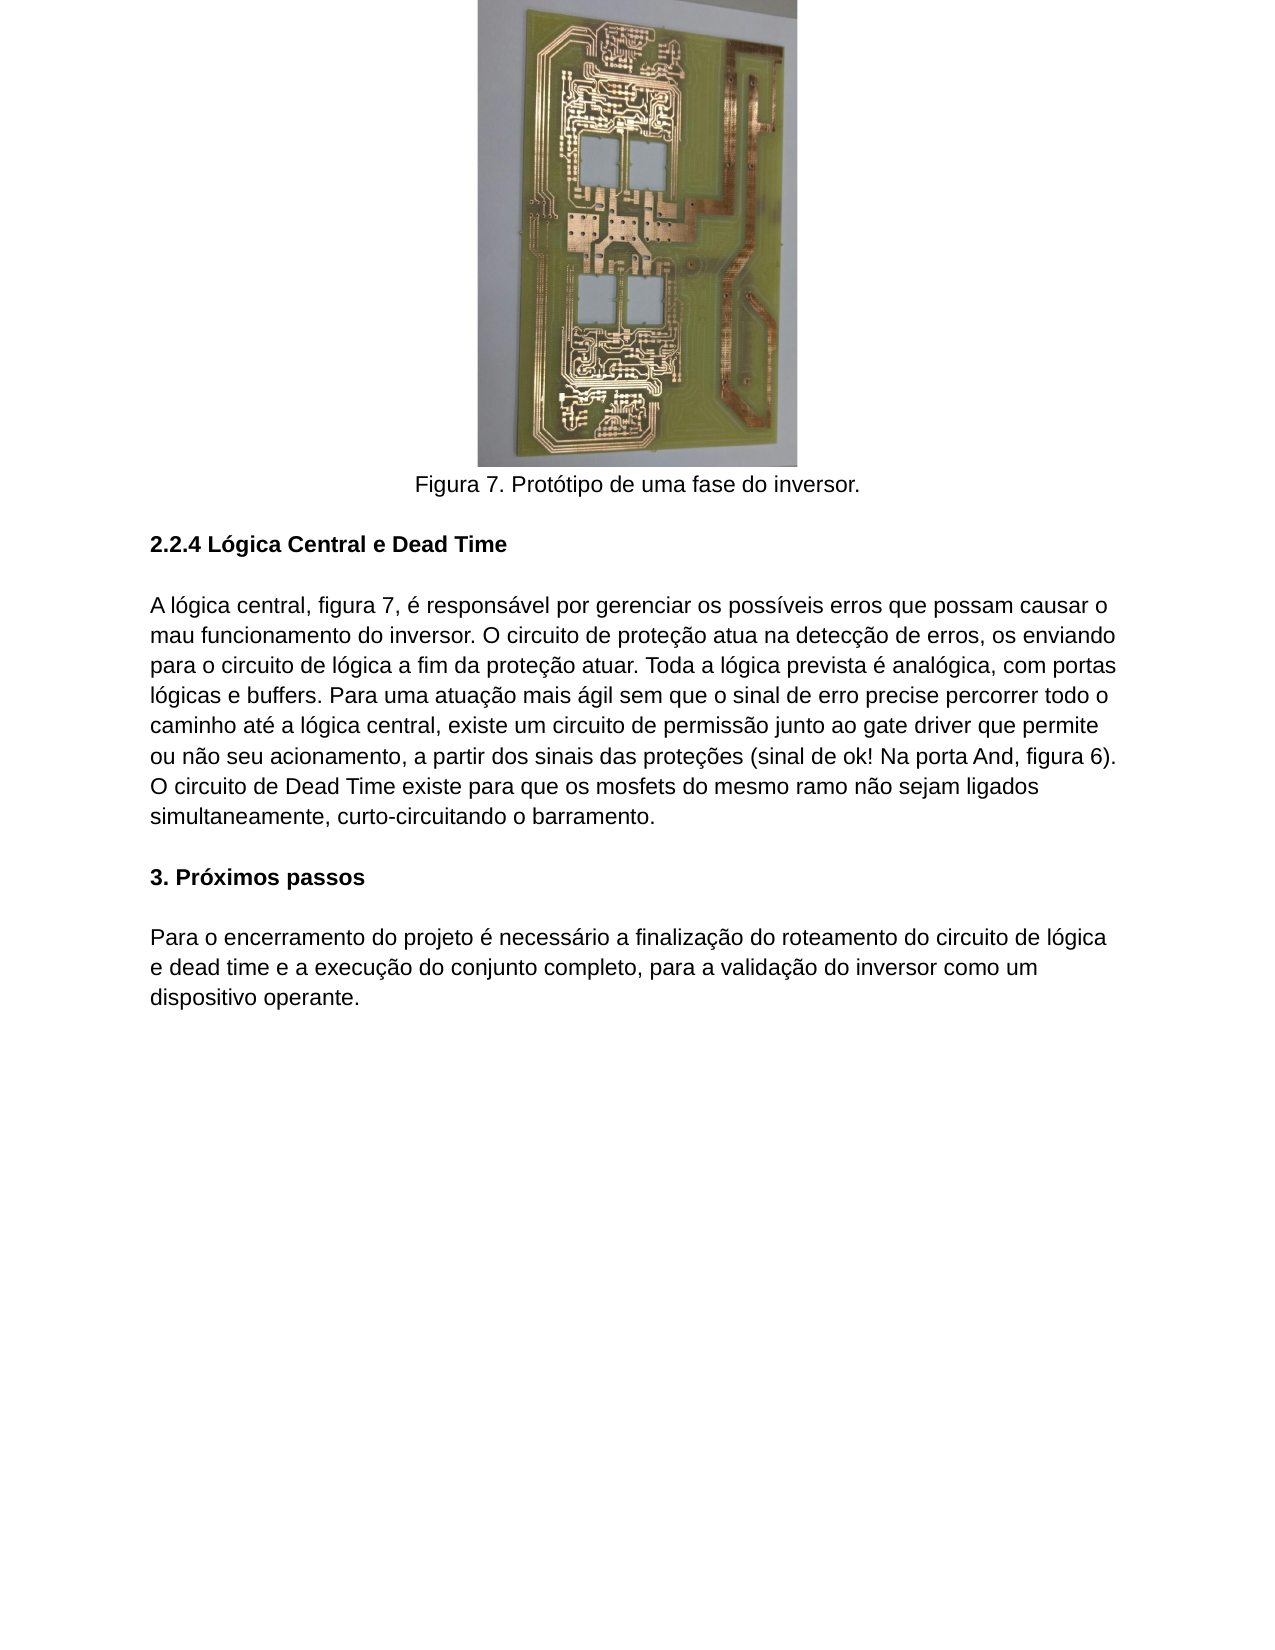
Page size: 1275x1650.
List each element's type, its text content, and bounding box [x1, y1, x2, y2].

text Para o encerramento do projeto é necessário a finalização do roteamento do circuito de lógica e dead time e a execução do conjunto completo, para a validação do inversor como um dispositivo operante. [150, 924, 1125, 1011]
text O circuito de Dead Time existe para que os mosfets do mesmo ramo não sejam ligados simultaneamente, curto-circuitando o barramento. [150, 773, 1125, 829]
picture [477, 0, 798, 467]
text A lógica central, figura 7, é responsável por gerenciar os possíveis erros que possam causar o mau funcionamento do inversor. O circuito de proteção atua na detecção de erros, os enviando para o circuito de lógica a fim da proteção atuar. Toda a lógica prevista é analógica, com portas lógicas e buffers. Para uma atuação mais ágil sem que o sinal de erro precise percorrer todo o caminho até a lógica central, existe um circuito de permissão junto ao gate driver que permite ou não seu acionamento, a partir dos sinais das proteções (sinal de ok! Na porta And, figura 6). [150, 592, 1125, 769]
text 3. Próximos passos [150, 863, 1125, 890]
text Figura 7. Protótipo de uma fase do inversor. [150, 471, 1125, 497]
text 2.2.4 Lógica Central e Dead Time [150, 531, 1125, 558]
